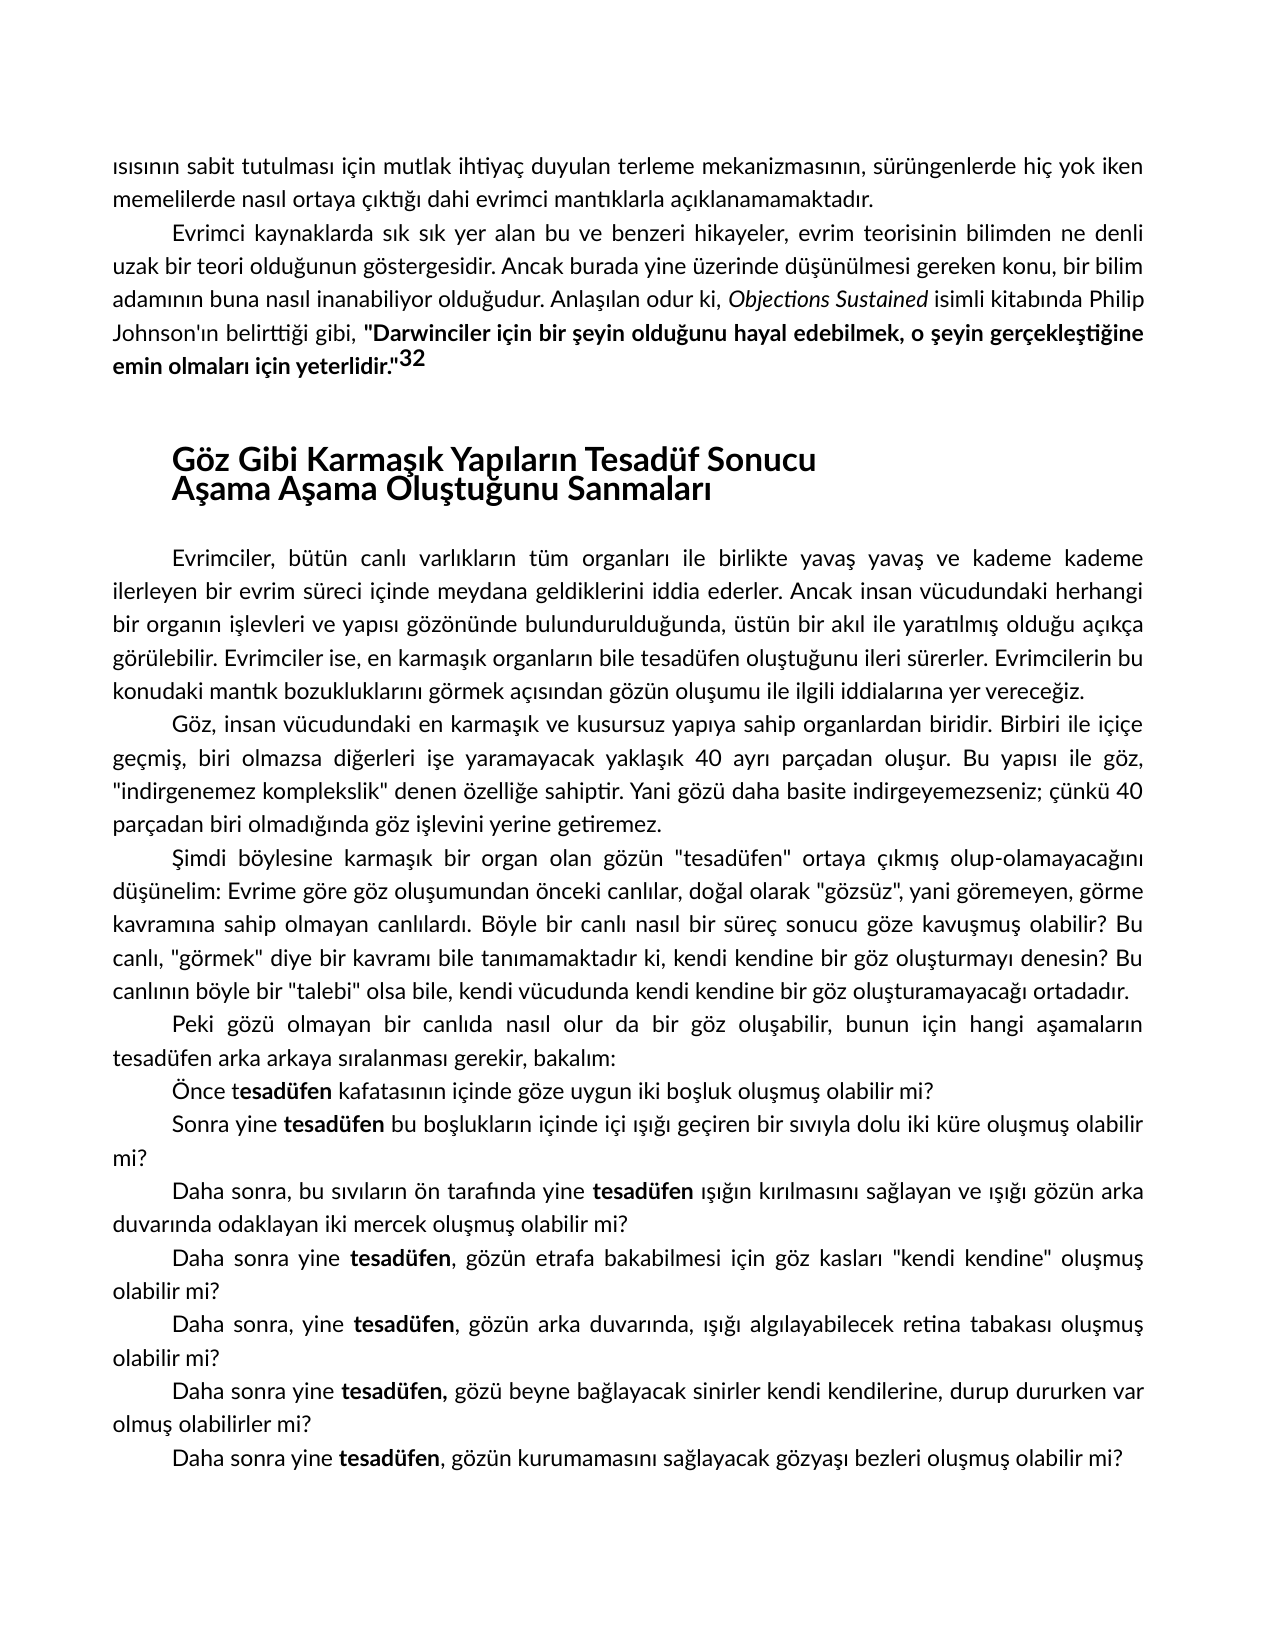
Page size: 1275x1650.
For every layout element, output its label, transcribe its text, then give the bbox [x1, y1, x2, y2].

text Daha sonra yine tesadüfen, gözün kurumamasını sağlayacak gözyaşı bezleri oluşmuş olabilir mi? [112, 1439, 1145, 1473]
text ısısının sabit tutulması için mutlak ihtiyaç duyulan terleme mekanizmasının, sürüngenlerde hiç yok iken memelilerde nasıl ortaya çıktığı dahi evrimci mantıklarla açıklanamamaktadır. [112, 148, 1145, 214]
text Önce tesadüfen kafatasının içinde göze uygun iki boşluk oluşmuş olabilir mi? [112, 1073, 1145, 1106]
text Daha sonra, yine tesadüfen, gözün arka duvarında, ışığı algılayabilecek retina tabakası oluşmuş olabilir mi? [112, 1306, 1145, 1373]
text Sonra yine tesadüfen bu boşlukların içinde içi ışığı geçiren bir sıvıyla dolu iki küre oluşmuş olabilir mi? [112, 1106, 1145, 1173]
text Evrimci kaynaklarda sık sık yer alan bu ve benzeri hikayeler, evrim teorisinin bilimden ne denli uzak bir teori olduğunun göstergesidir. Ancak burada yine üzerinde düşünülmesi gereken konu, bir bilim adamının buna nasıl inanabiliyor olduğudur. Anlaşılan odur ki, Objections Sustained isimli kitabında Philip Johnson'ın belirttiği gibi, "Darwinciler için bir şeyin olduğunu hayal edebilmek, o şeyin gerçekleştiğine emin olmaları için yeterlidir."32 [112, 214, 1145, 381]
text Göz Gibi Karmaşık Yapıların Tesadüf Sonucu [112, 448, 1145, 477]
text Evrimciler, bütün canlı varlıkların tüm organları ile birlikte yavaş yavaş ve kademe kademe ilerleyen bir evrim süreci içinde meydana geldiklerini iddia ederler. Ancak insan vücudundaki herhangi bir organın işlevleri ve yapısı gözönünde bulundurulduğunda, üstün bir akıl ile yaratılmış olduğu açıkça görülebilir. Evrimciler ise, en karmaşık organların bile tesadüfen oluştuğunu ileri sürerler. Evrimcilerin bu konudaki mantık bozukluklarını görmek açısından gözün oluşumu ile ilgili iddialarına yer vereceğiz. [112, 539, 1145, 706]
text Daha sonra, bu sıvıların ön tarafında yine tesadüfen ışığın kırılmasını sağlayan ve ışığı gözün arka duvarında odaklayan iki mercek oluşmuş olabilir mi? [112, 1173, 1145, 1239]
text Daha sonra yine tesadüfen, gözü beyne bağlayacak sinirler kendi kendilerine, durup dururken var olmuş olabilirler mi? [112, 1373, 1145, 1439]
text Göz, insan vücudundaki en karmaşık ve kusursuz yapıya sahip organlardan biridir. Birbiri ile içiçe geçmiş, biri olmazsa diğerleri işe yaramayacak yaklaşık 40 ayrı parçadan oluşur. Bu yapısı ile göz, "indirgenemez komplekslik" denen özelliğe sahiptir. Yani gözü daha basite indirgeyemezseniz; çünkü 40 parçadan biri olmadığında göz işlevini yerine getiremez. [112, 706, 1145, 839]
text Aşama Aşama Oluştuğunu Sanmaları [112, 477, 1145, 506]
text Şimdi böylesine karmaşık bir organ olan gözün "tesadüfen" ortaya çıkmış olup-olamayacağını düşünelim: Evrime göre göz oluşumundan önceki canlılar, doğal olarak "gözsüz", yani göremeyen, görme kavramına sahip olmayan canlılardı. Böyle bir canlı nasıl bir süreç sonucu göze kavuşmuş olabilir? Bu canlı, "görmek" diye bir kavramı bile tanımamaktadır ki, kendi kendine bir göz oluşturmayı denesin? Bu canlının böyle bir "talebi" olsa bile, kendi vücudunda kendi kendine bir göz oluşturamayacağı ortadadır. [112, 839, 1145, 1006]
text Peki gözü olmayan bir canlıda nasıl olur da bir göz oluşabilir, bunun için hangi aşamaların tesadüfen arka arkaya sıralanması gerekir, bakalım: [112, 1006, 1145, 1073]
text Daha sonra yine tesadüfen, gözün etrafa bakabilmesi için göz kasları "kendi kendine" oluşmuş olabilir mi? [112, 1239, 1145, 1306]
